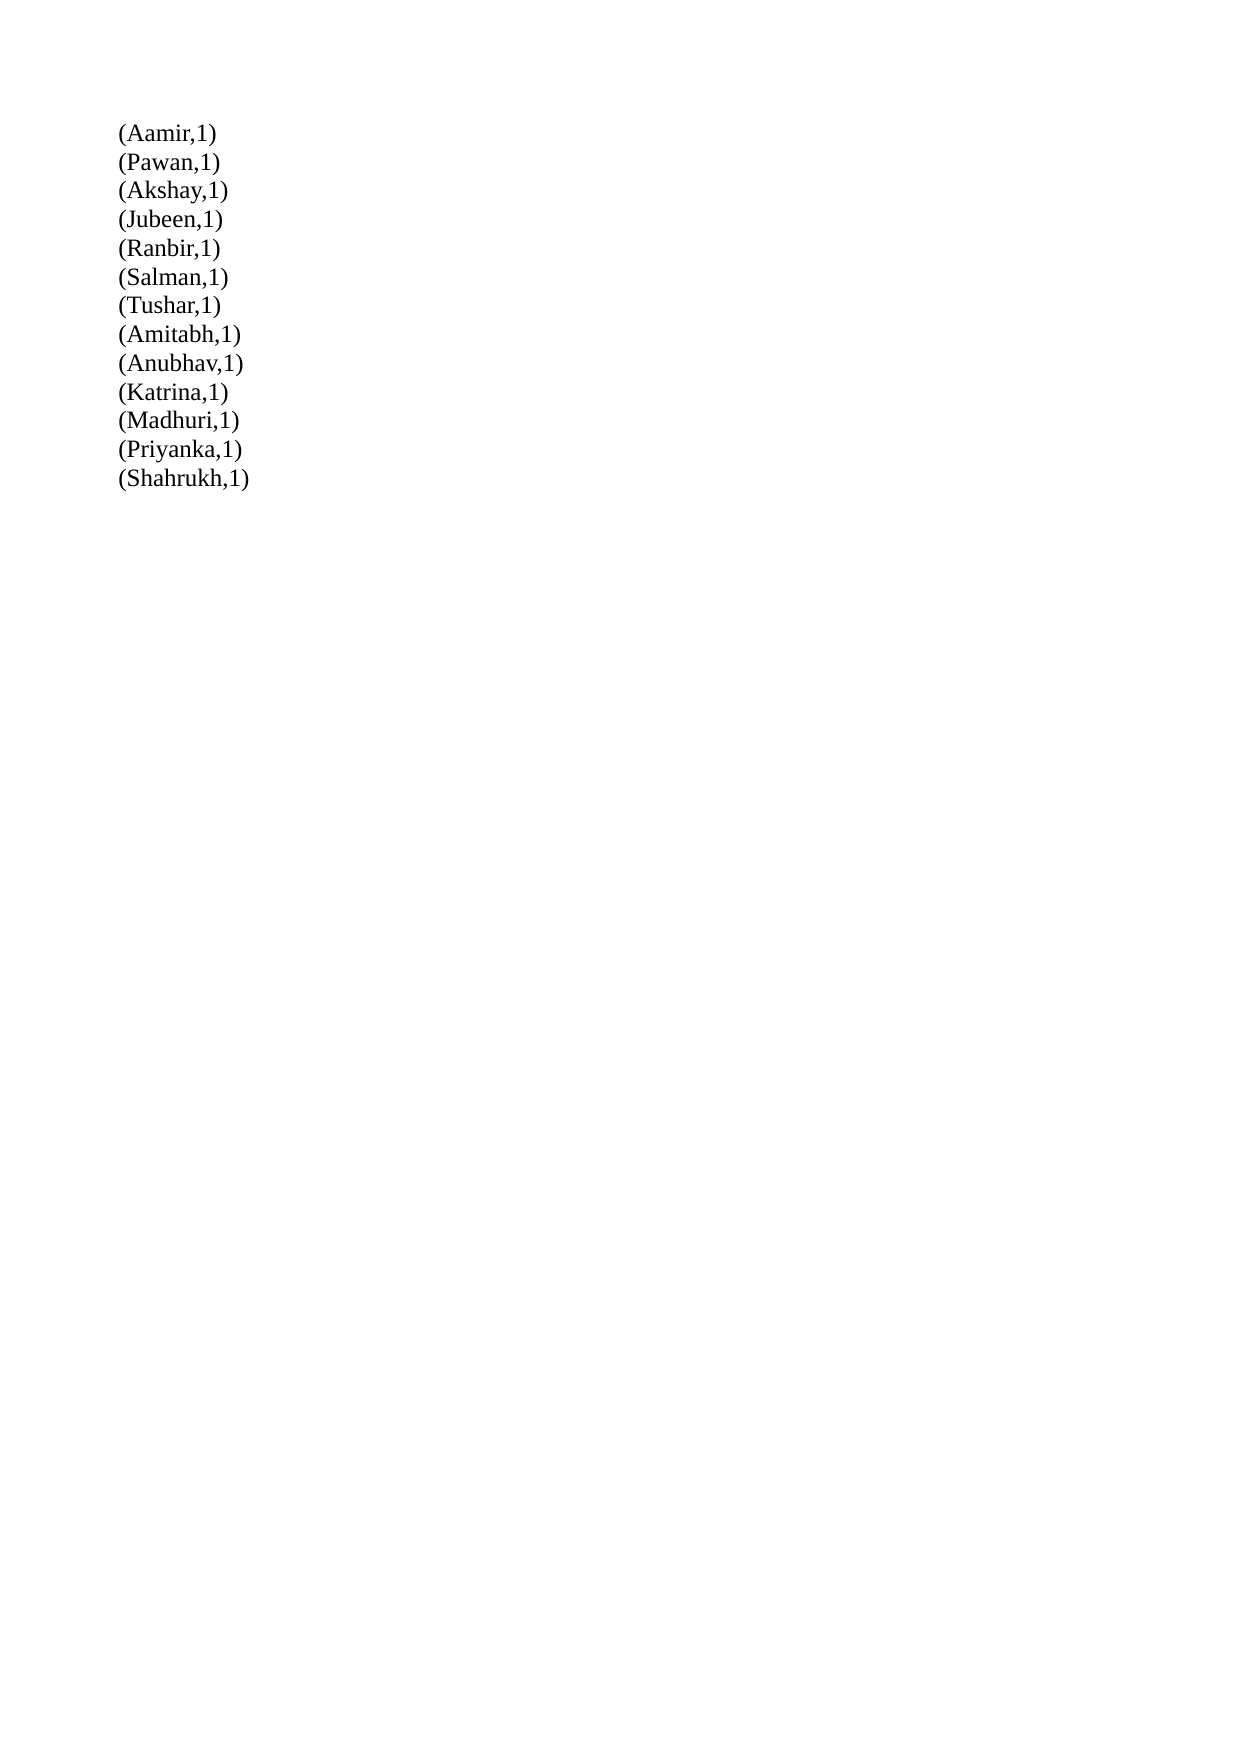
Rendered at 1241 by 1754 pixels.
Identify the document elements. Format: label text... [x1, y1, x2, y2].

text (Ranbir,1) [118, 233, 1122, 262]
text (Jubeen,1) [118, 204, 1122, 233]
text (Madhuri,1) [118, 406, 1122, 434]
text (Salman,1) [118, 262, 1122, 291]
text (Pawan,1) [118, 147, 1122, 176]
text (Shahrukh,1) [118, 463, 1122, 492]
text (Katrina,1) [118, 377, 1122, 406]
text (Tushar,1) [118, 291, 1122, 319]
text (Anubhav,1) [118, 348, 1122, 377]
text (Aamir,1) [118, 118, 1122, 147]
text (Akshay,1) [118, 176, 1122, 204]
text (Priyanka,1) [118, 434, 1122, 463]
text (Amitabh,1) [118, 319, 1122, 348]
